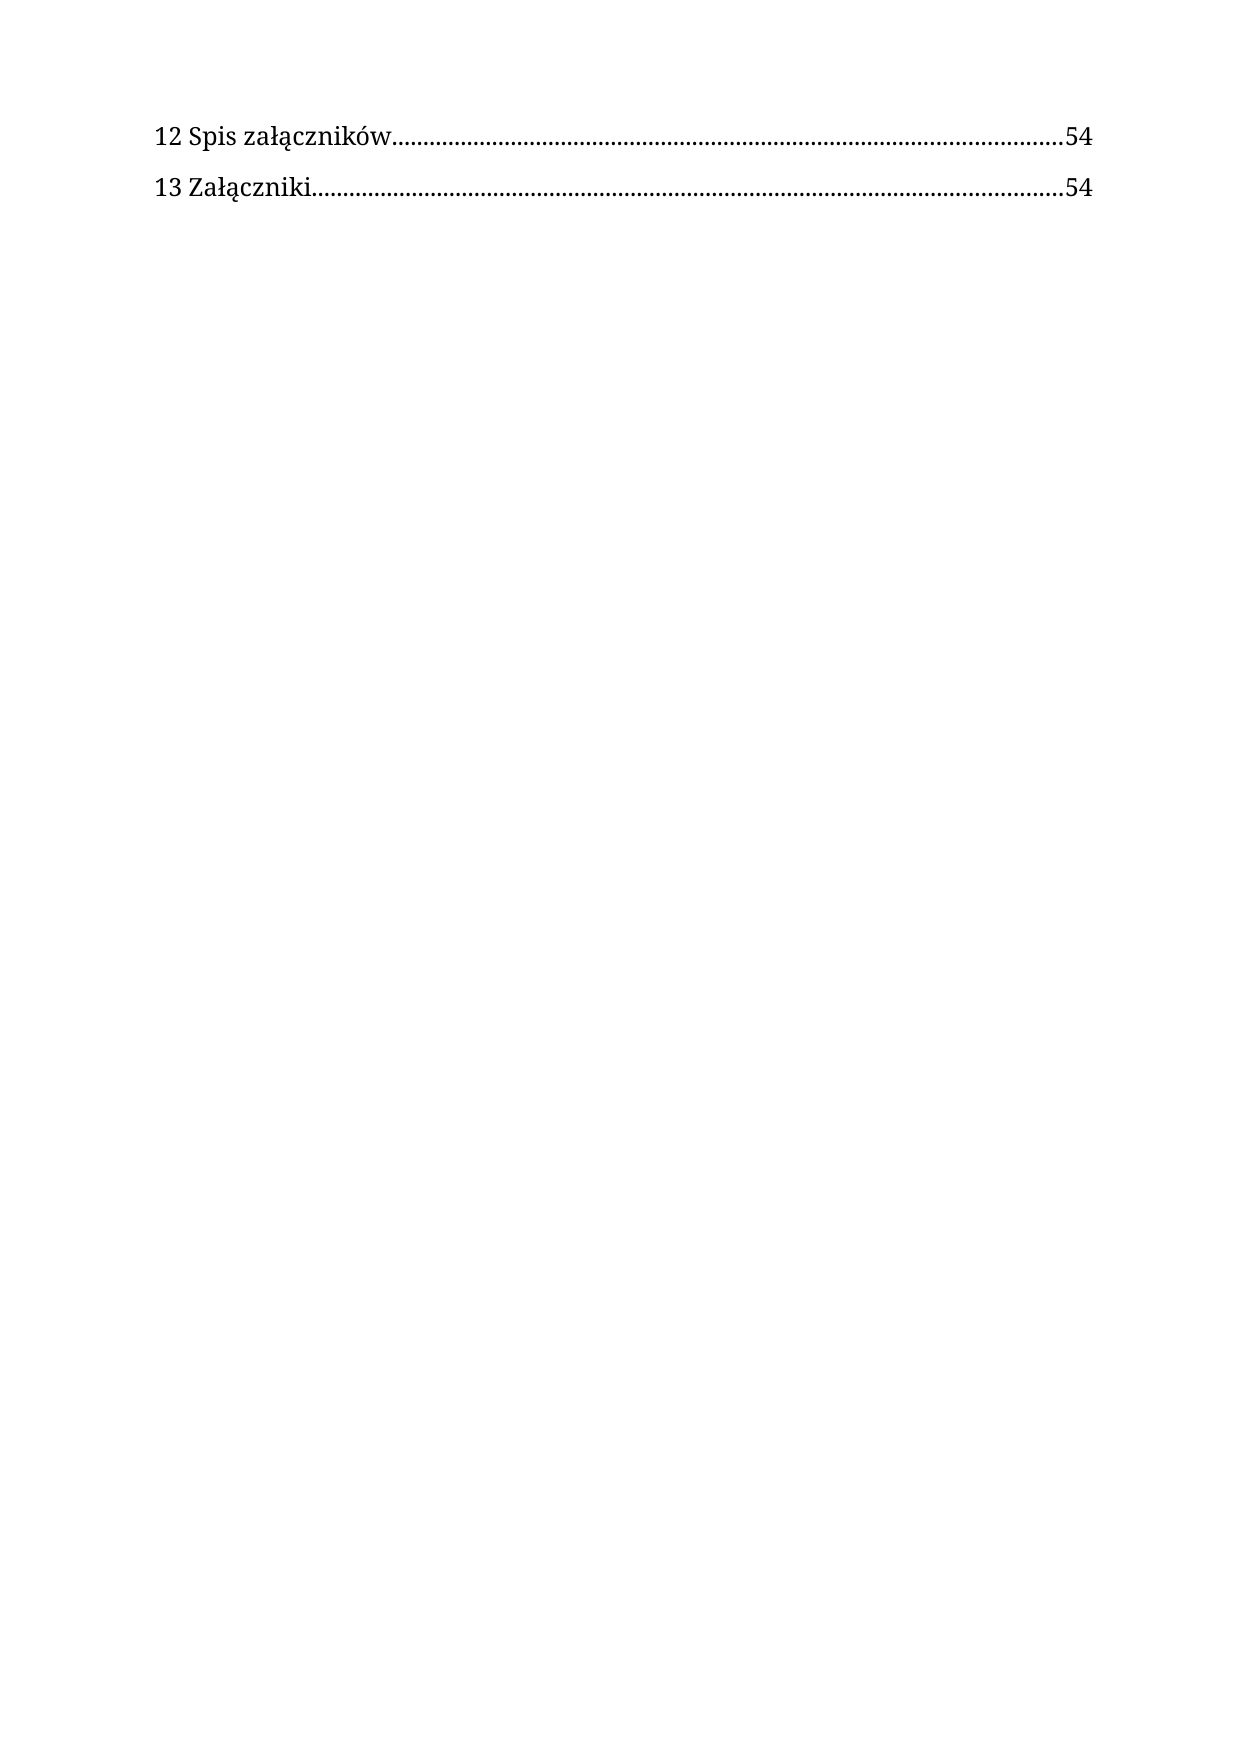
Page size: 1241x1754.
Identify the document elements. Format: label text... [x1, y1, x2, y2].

text 12 Spis załączników 54 [118, 118, 1122, 152]
text 13 Załączniki 54 [118, 169, 1122, 203]
